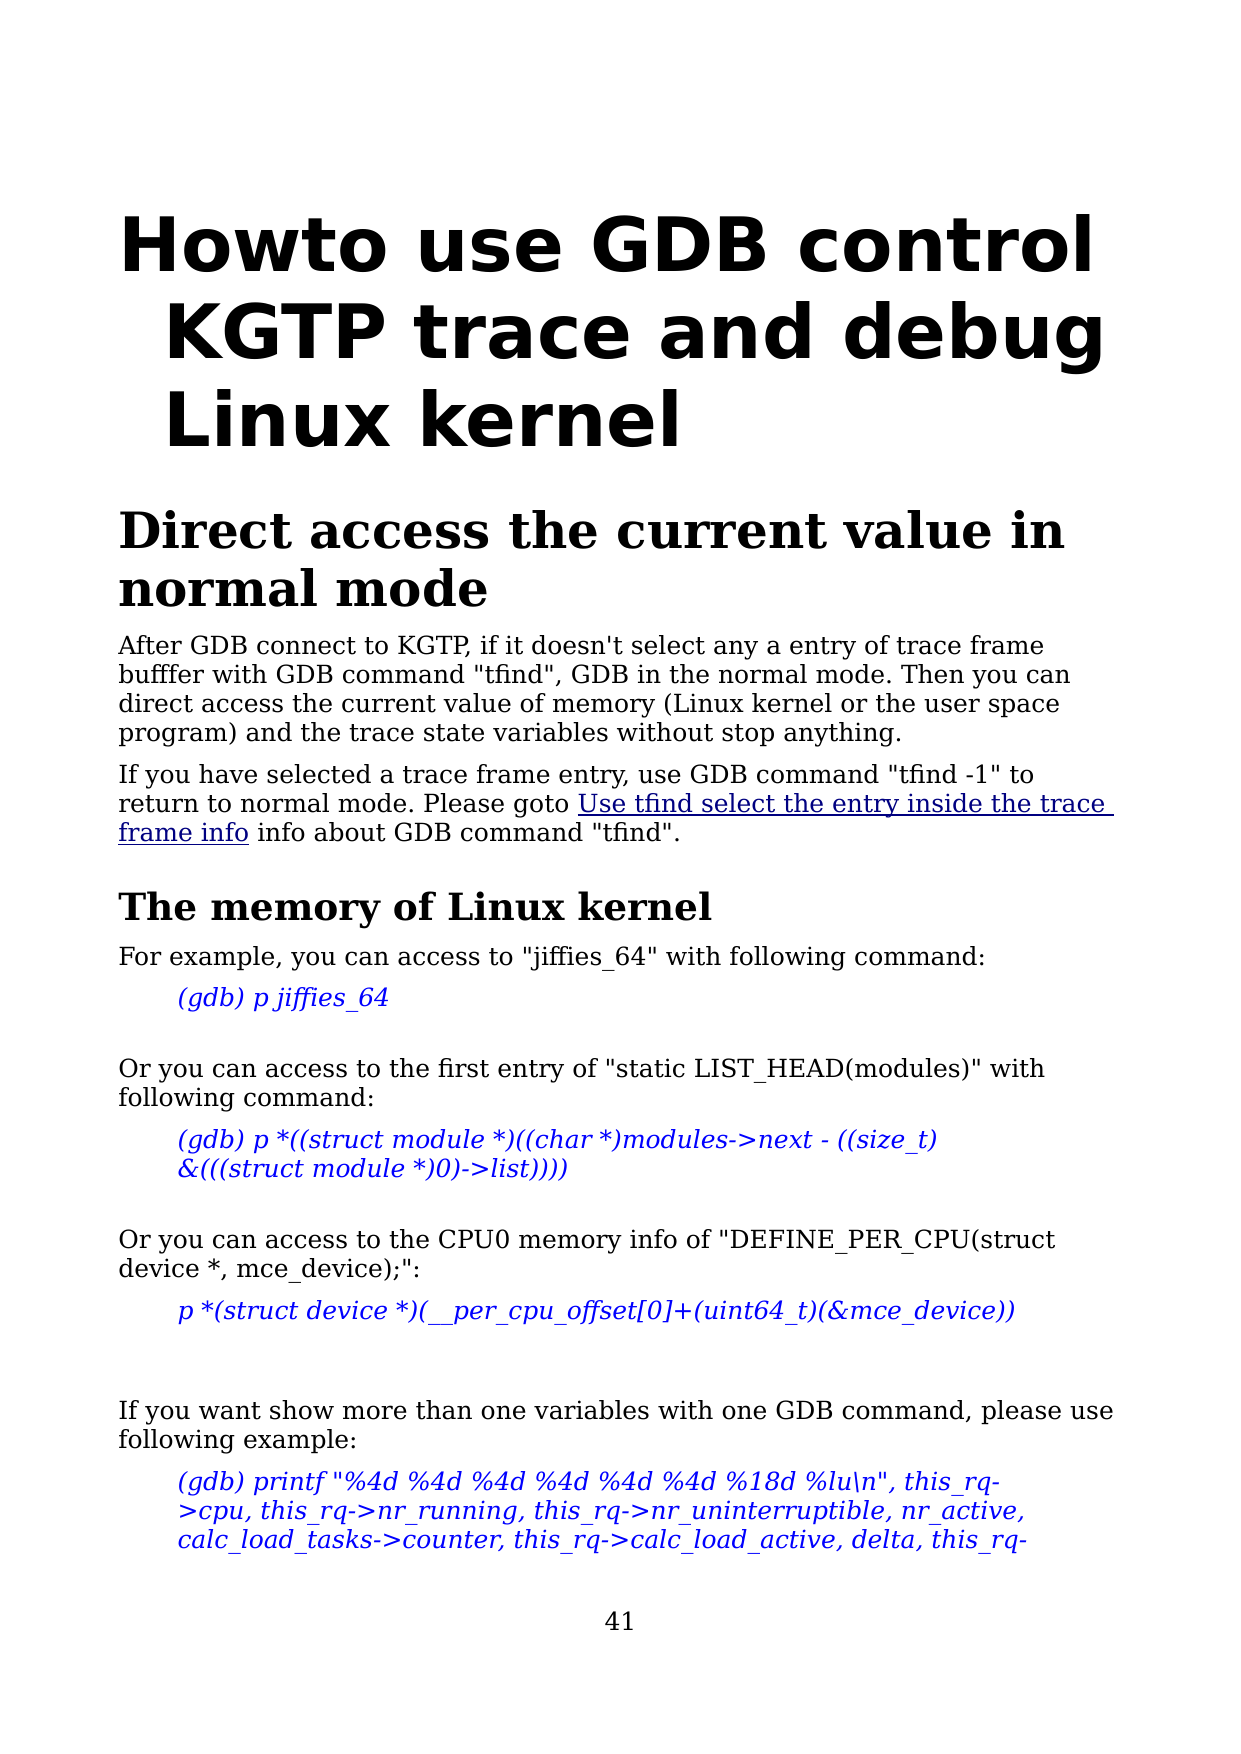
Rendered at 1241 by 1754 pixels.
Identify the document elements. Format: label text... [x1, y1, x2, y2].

subtitle Direct access the current value in normal mode [118, 501, 1122, 619]
text For example, you can access to "jiffies_64" with following command: [118, 942, 1122, 971]
text p *(struct device *)(__per_cpu_offset[0]+(uint64_t)(&mce_device)) [177, 1296, 1063, 1325]
text (gdb) p *((struct module *)((char *)modules->next - ((size_t) &(((struct module *)0)->list)))) [177, 1125, 1063, 1183]
subtitle Howto use GDB control KGTP trace and debug Linux kernel [118, 202, 1122, 464]
text (gdb) printf "%4d %4d %4d %4d %4d %4d %18d %lu\n", this_rq->cpu, this_rq->nr_running, this_rq->nr_uninterruptible, nr_active, calc_load_tasks->counter, this_rq->calc_load_active, delta, this_rq- [177, 1467, 1063, 1554]
text If you have selected a trace frame entry, use GDB command "tfind -1" to return to normal mode. Please goto Use tfind select the entry inside the trace frame info info about GDB command "tfind". [118, 760, 1122, 848]
text Or you can access to the CPU0 memory info of "DEFINE_PER_CPU(struct device *, mce_device);": [118, 1225, 1122, 1283]
text After GDB connect to KGTP, if it doesn't select any a entry of trace frame bufffer with GDB command "tfind", GDB in the normal mode. Then you can direct access the current value of memory (Linux kernel or the user space program) and the trace state variables without stop anything. [118, 631, 1122, 748]
text Or you can access to the first entry of "static LIST_HEAD(modules)" with following command: [118, 1054, 1122, 1113]
text (gdb) p jiffies_64 [177, 983, 1063, 1013]
subtitle The memory of Linux kernel [118, 885, 1122, 929]
text If you want show more than one variables with one GDB command, please use following example: [118, 1396, 1122, 1454]
